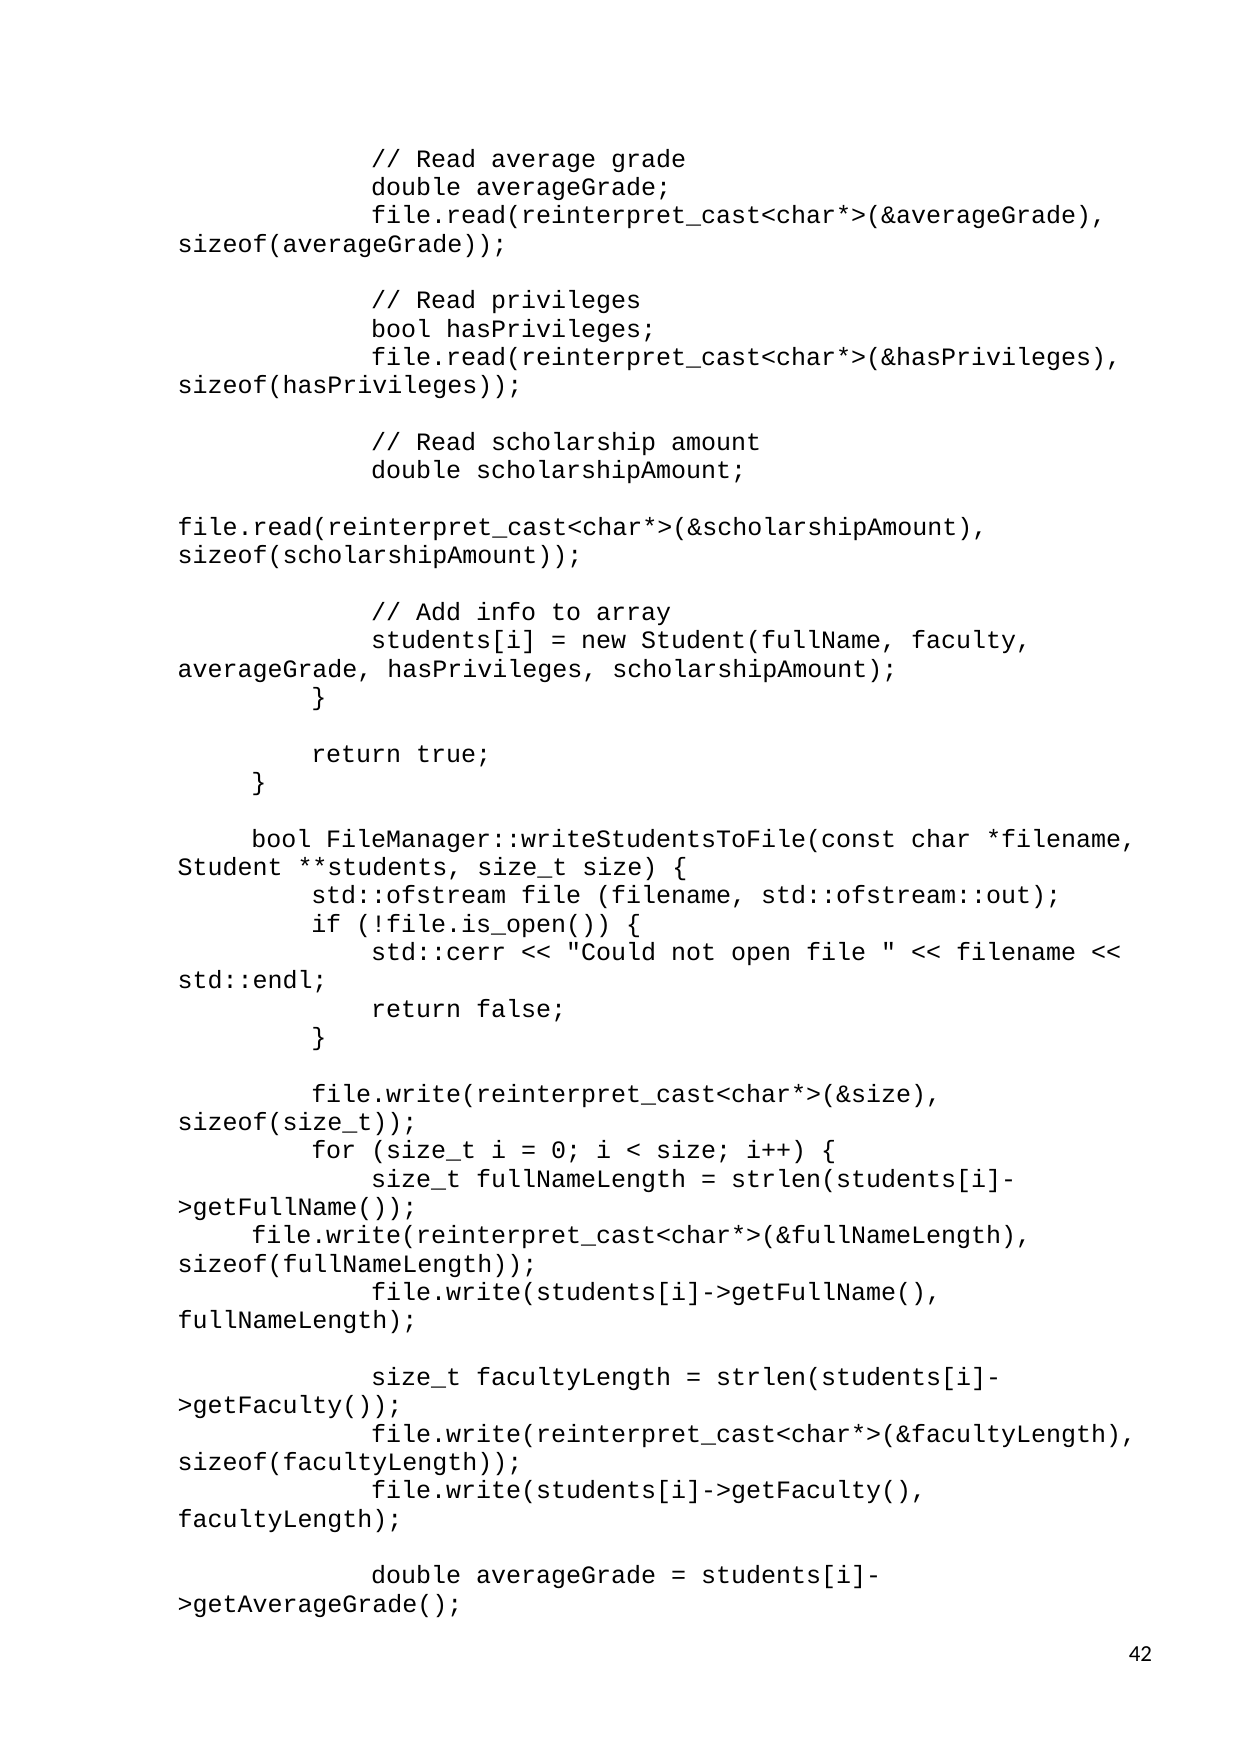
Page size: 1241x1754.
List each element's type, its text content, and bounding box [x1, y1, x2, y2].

text } [177, 1025, 1152, 1053]
text file.read(reinterpret_cast<char*>(&scholarshipAmount), sizeof(scholarshipAmount)); [177, 486, 1152, 571]
text file.read(reinterpret_cast<char*>(&averageGrade), sizeof(averageGrade)); [177, 203, 1152, 260]
text file.read(reinterpret_cast<char*>(&hasPrivileges), sizeof(hasPrivileges)); [177, 345, 1152, 401]
text double scholarshipAmount; [177, 458, 1152, 486]
text size_t facultyLength = strlen(students[i]->getFaculty()); [177, 1365, 1152, 1421]
text file.write(reinterpret_cast<char*>(&size), sizeof(size_t)); [177, 1081, 1152, 1138]
text // Read scholarship amount [177, 430, 1152, 458]
text double averageGrade = students[i]->getAverageGrade(); [177, 1563, 1152, 1620]
text // Add info to array [177, 600, 1152, 628]
text // Read average grade [177, 146, 1152, 175]
text for (size_t i = 0; i < size; i++) { [177, 1138, 1152, 1166]
text bool hasPrivileges; [177, 316, 1152, 345]
text } [177, 685, 1152, 713]
text file.write(reinterpret_cast<char*>(&facultyLength), sizeof(facultyLength)); [177, 1421, 1152, 1478]
text size_t fullNameLength = strlen(students[i]->getFullName()); [177, 1166, 1152, 1223]
text return false; [177, 996, 1152, 1025]
text bool FileManager::writeStudentsToFile(const char *filename, Student **students, size_t size) { [177, 826, 1152, 883]
text file.write(reinterpret_cast<char*>(&fullNameLength), sizeof(fullNameLength)); [177, 1223, 1152, 1280]
text students[i] = new Student(fullName, faculty, averageGrade, hasPrivileges, scholarshipAmount); [177, 628, 1152, 685]
text double averageGrade; [177, 175, 1152, 203]
text file.write(students[i]->getFullName(), fullNameLength); [177, 1280, 1152, 1336]
text file.write(students[i]->getFaculty(), facultyLength); [177, 1478, 1152, 1535]
text // Read privileges [177, 288, 1152, 316]
text std::ofstream file (filename, std::ofstream::out); [177, 883, 1152, 911]
text if (!file.is_open()) { [177, 911, 1152, 940]
text std::cerr << "Could not open file " << filename << std::endl; [177, 940, 1152, 996]
text } [177, 770, 1152, 798]
text return true; [177, 741, 1152, 770]
